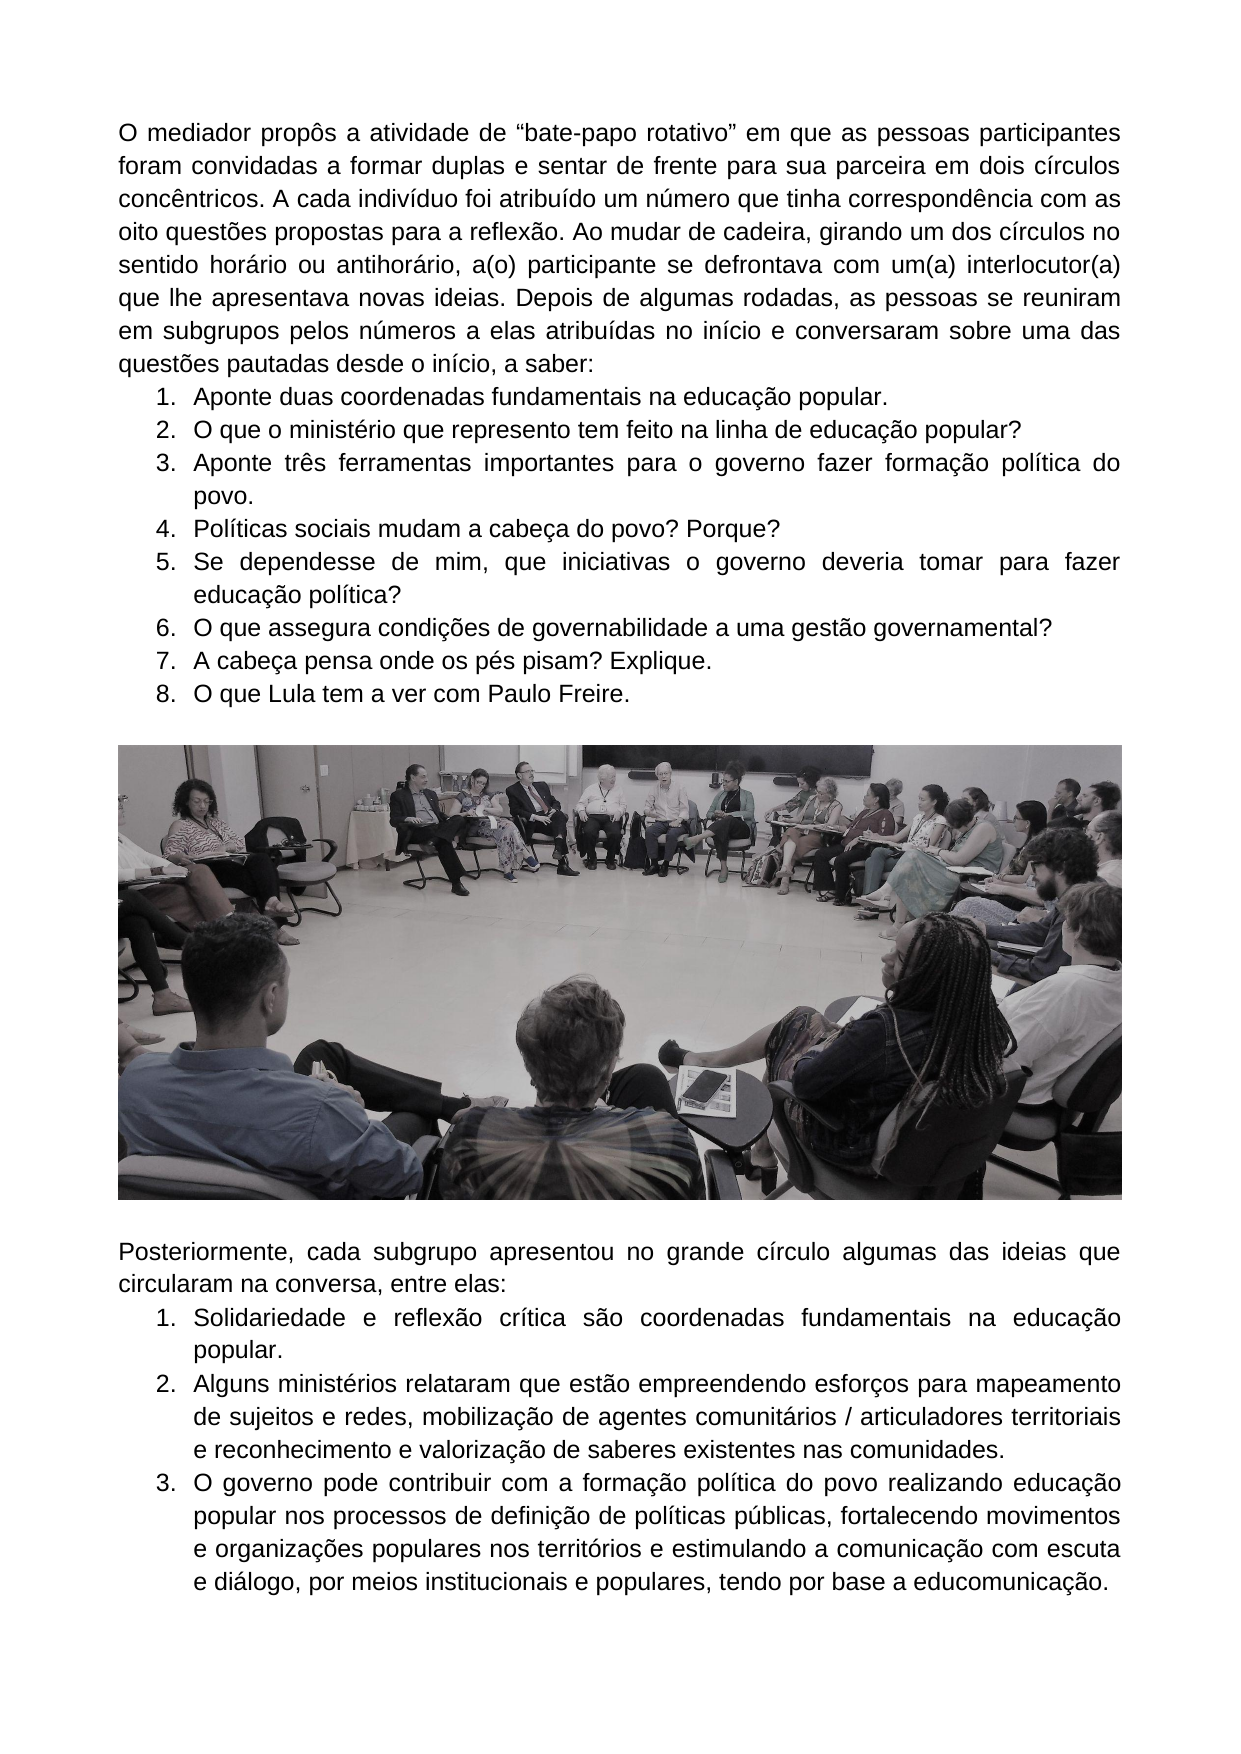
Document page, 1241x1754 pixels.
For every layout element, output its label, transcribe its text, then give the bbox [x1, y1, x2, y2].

list O que assegura condições de governabilidade a uma gestão governamental? [156, 613, 1122, 642]
list Aponte três ferramentas importantes para o governo fazer formação política do povo. [156, 448, 1122, 510]
list Políticas sociais mudam a cabeça do povo? Porque? [156, 514, 1122, 543]
list A cabeça pensa onde os pés pisam? Explique. [156, 646, 1122, 675]
list O governo pode contribuir com a formação política do povo realizando educação popular nos processos de definição de políticas públicas, fortalecendo movimentos e organizações populares nos territórios e estimulando a comunicação com escuta e diálogo, por meios institucionais e populares, tendo por base a educomunicação. [156, 1468, 1122, 1595]
list O que o ministério que represento tem feito na linha de educação popular? [156, 415, 1122, 444]
text Posteriormente, cada subgrupo apresentou no grande círculo algumas das ideias que circularam na conversa, entre elas: [118, 1236, 1122, 1298]
list Alguns ministérios relataram que estão empreendendo esforços para mapeamento de sujeitos e redes, mobilização de agentes comunitários / articuladores territoriais e reconhecimento e valorização de saberes existentes nas comunidades. [156, 1368, 1122, 1463]
text O mediador propôs a atividade de “bate-papo rotativo” em que as pessoas participantes foram convidadas a formar duplas e sentar de frente para sua parceira em dois círculos concêntricos. A cada indivíduo foi atribuído um número que tinha correspondência com as oito questões propostas para a reflexão. Ao mudar de cadeira, girando um dos círculos no sentido horário ou antihorário, a(o) participante se defrontava com um(a) interlocutor(a) que lhe apresentava novas ideias. Depois de algumas rodadas, as pessoas se reuniram em subgrupos pelos números a elas atribuídas no início e conversaram sobre uma das questões pautadas desde o início, a saber: [118, 118, 1122, 378]
list O que Lula tem a ver com Paulo Freire. [156, 679, 1122, 708]
list Aponte duas coordenadas fundamentais na educação popular. [156, 382, 1122, 411]
list Se dependesse de mim, que iniciativas o governo deveria tomar para fazer educação política? [156, 547, 1122, 609]
list Solidariedade e reflexão crítica são coordenadas fundamentais na educação popular. [156, 1302, 1122, 1364]
